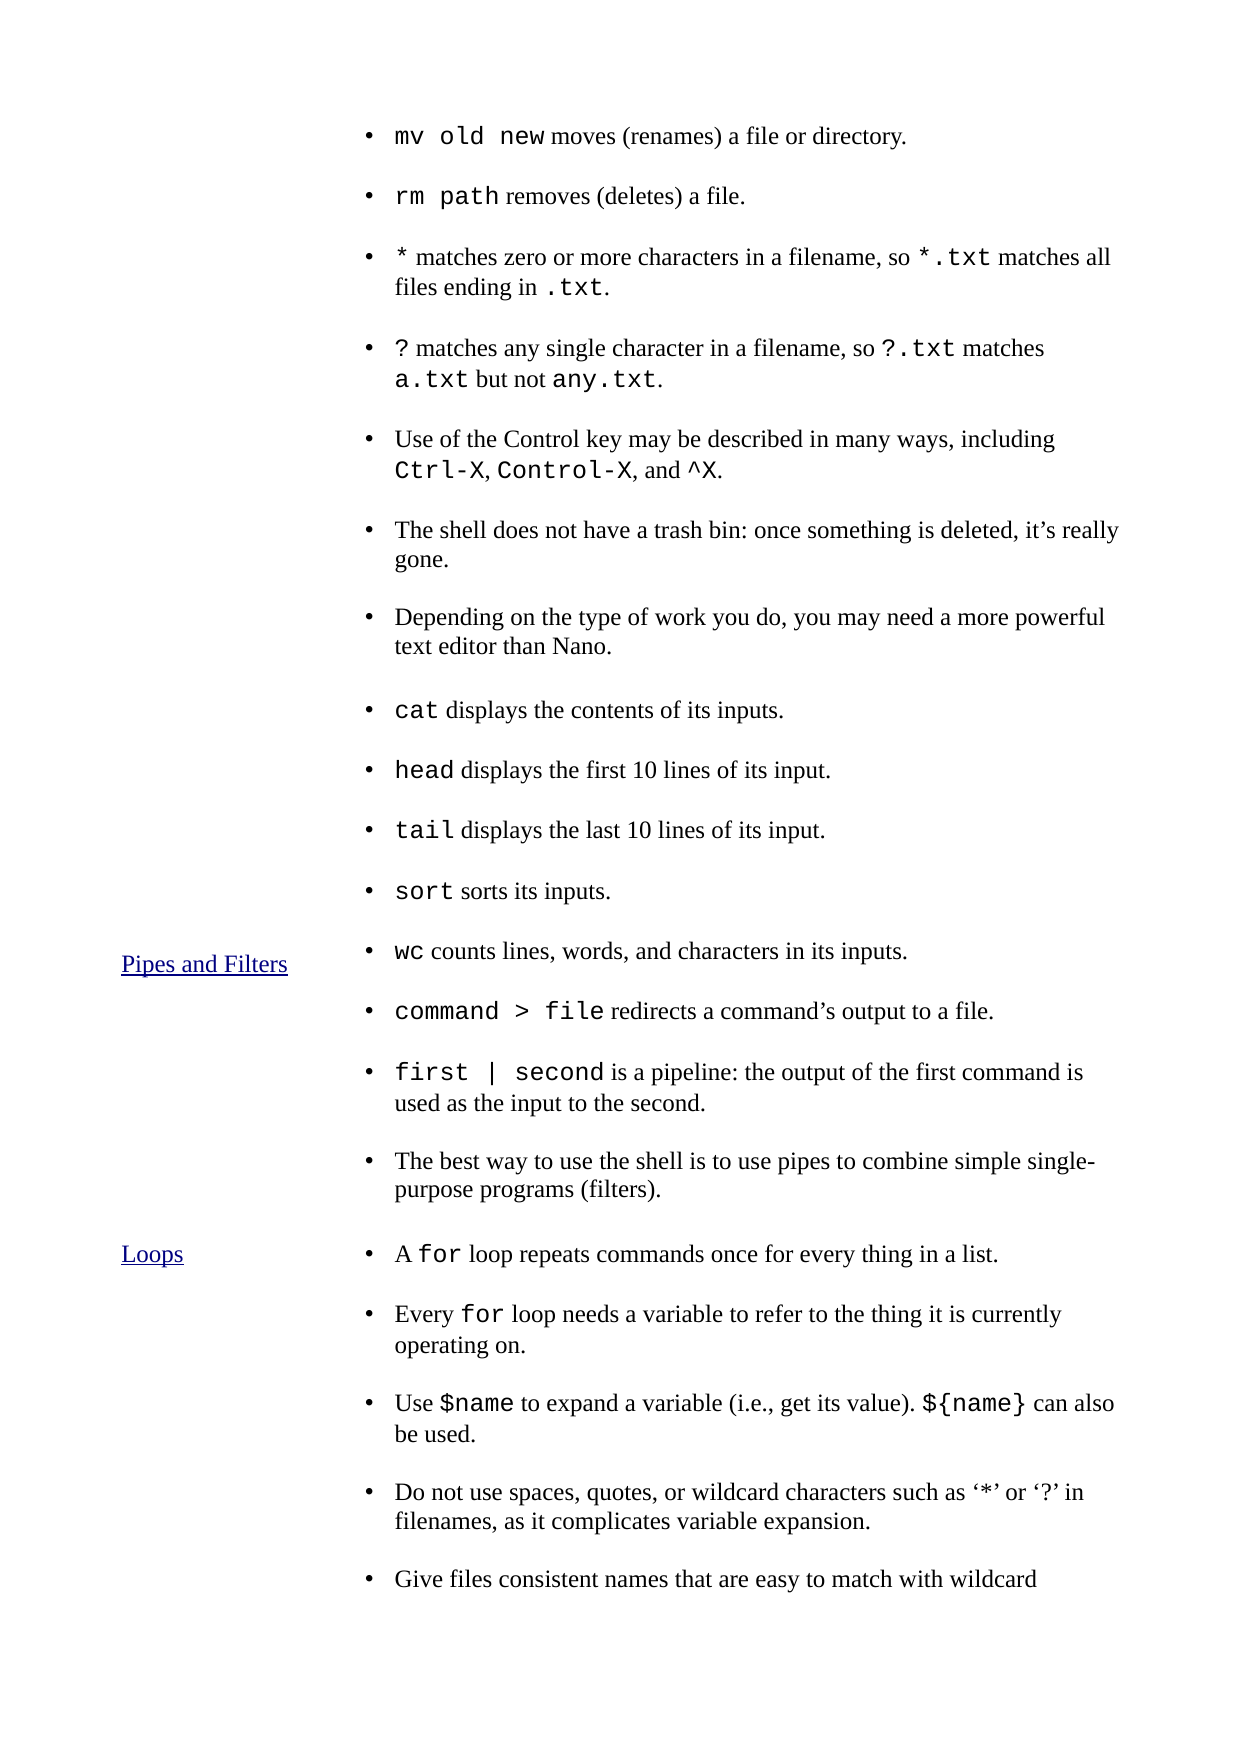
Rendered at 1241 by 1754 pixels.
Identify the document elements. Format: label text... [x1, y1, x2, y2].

table_cell cat displays the contents of its inputs. head displays the first 10 lines of its input. tail displays the last 10 lines of its input. sort sorts its inputs. wc counts lines, words, and characters in its inputs. command > file redirects a command’s output to a file. first | second is a pipeline: the output of the first command is used as the input to the second. The best way to use the shell is to use pipes to combine simple single-purpose programs (filters). [318, 692, 1122, 1236]
table_cell Loops [118, 1236, 318, 1596]
table_cell Pipes and Filters [118, 692, 318, 1236]
table_cell [118, 118, 318, 692]
table_cell cp old new copies a file. mkdir path creates a new directory. mv old new moves (renames) a file or directory. rm path removes (deletes) a file. * matches zero or more characters in a filename, so *.txt matches all files ending in .txt. ? matches any single character in a filename, so ?.txt matches a.txt but not any.txt. Use of the Control key may be described in many ways, including Ctrl-X, Control-X, and ^X. The shell does not have a trash bin: once something is deleted, it’s really gone. Depending on the type of work you do, you may need a more powerful text editor than Nano. [318, 118, 1122, 692]
table_cell A for loop repeats commands once for every thing in a list. Every for loop needs a variable to refer to the thing it is currently operating on. Use $name to expand a variable (i.e., get its value). ${name} can also be used. Do not use spaces, quotes, or wildcard characters such as ‘*’ or ‘?’ in filenames, as it complicates variable expansion. Give files consistent names that are easy to match with wildcard [318, 1236, 1122, 1596]
